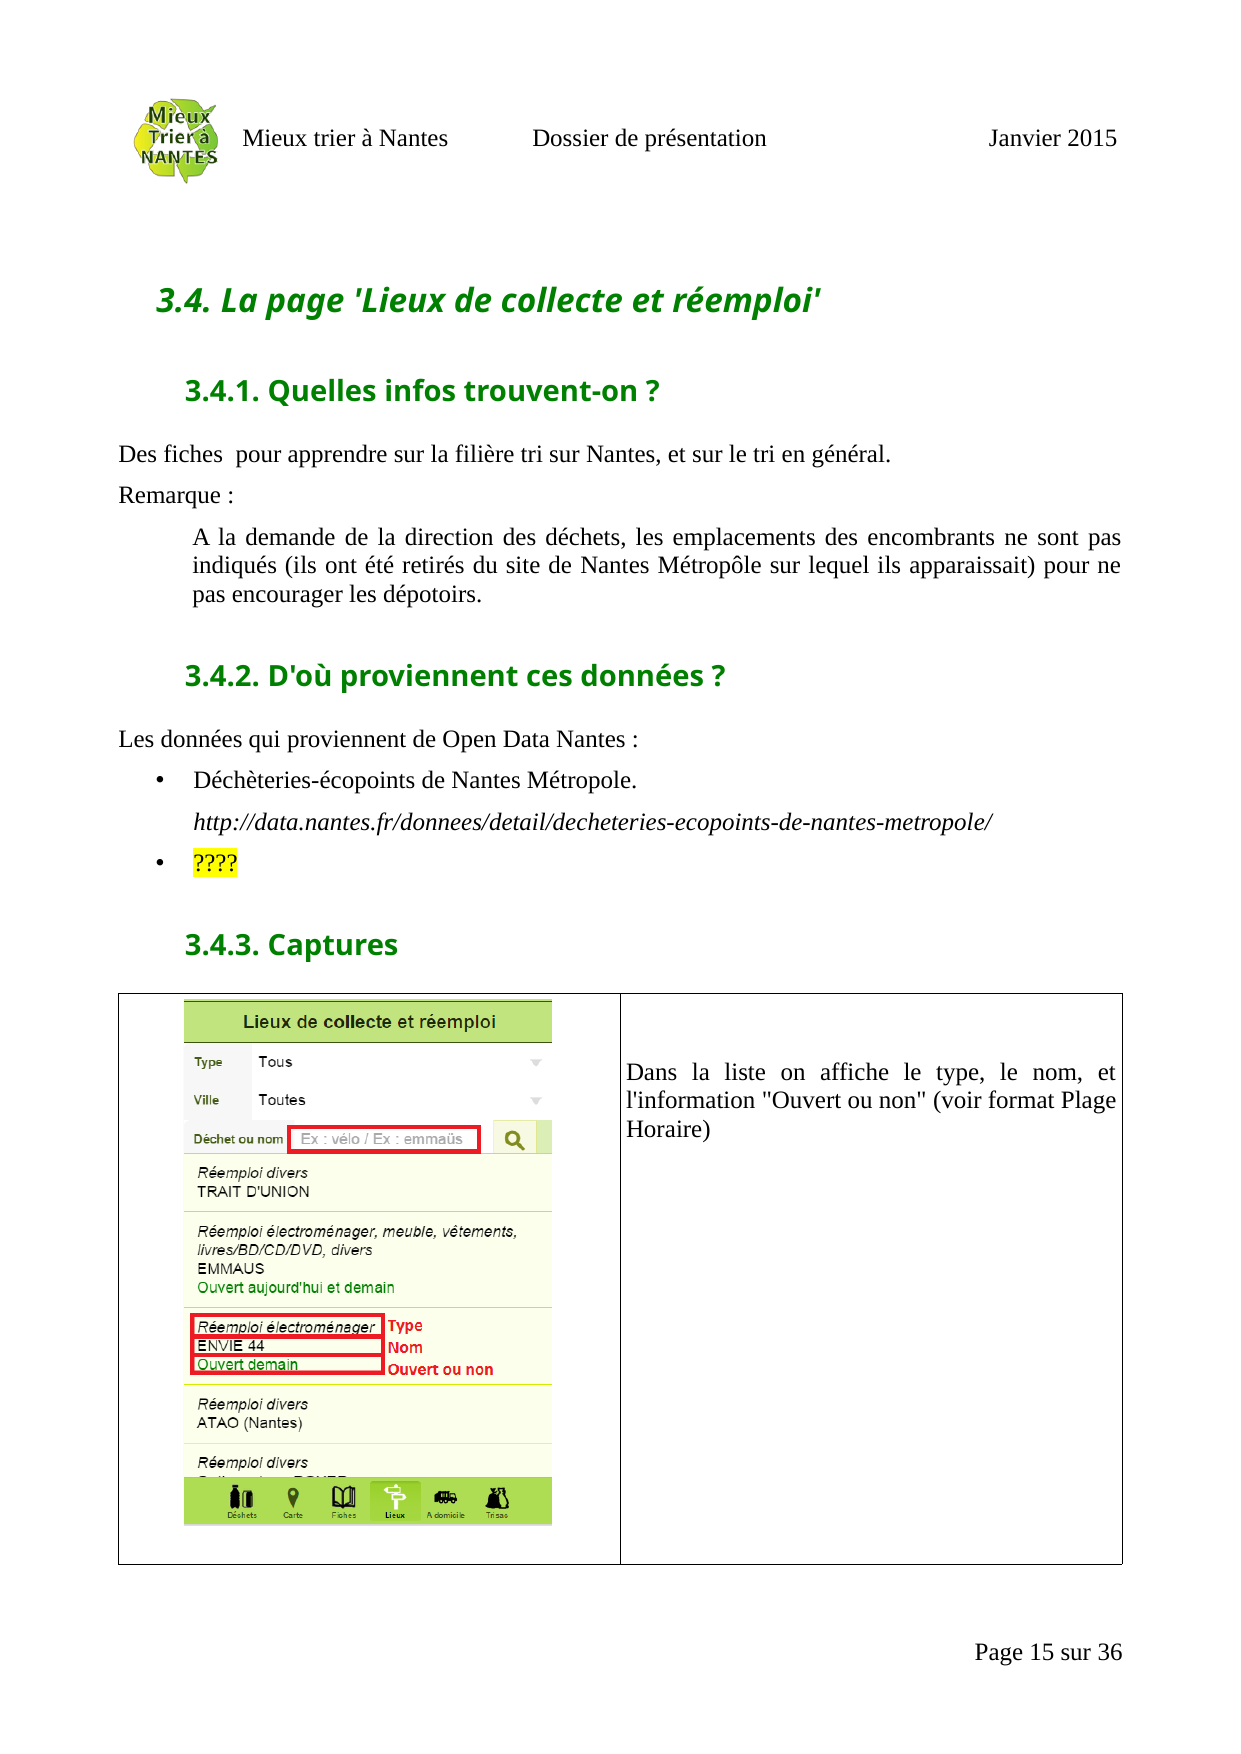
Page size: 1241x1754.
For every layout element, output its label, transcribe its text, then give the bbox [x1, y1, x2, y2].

list http://data.nantes.fr/donnees/detail/decheteries-ecopoints-de-nantes-metropole/ [156, 807, 1122, 836]
subtitle Captures [148, 924, 1122, 964]
picture [131, 95, 221, 185]
table_header [119, 994, 620, 1564]
text Remarque : [118, 480, 1122, 509]
text Des fiches pour apprendre sur la filière tri sur Nantes, et sur le tri en général. [118, 439, 1122, 468]
list ???? [156, 848, 1122, 877]
text Les données qui proviennent de Open Data Nantes : [118, 724, 1122, 753]
subtitle Quelles infos trouvent-on ? [148, 370, 1122, 410]
subtitle D'où proviennent ces données ? [148, 655, 1122, 695]
subtitle La page 'Lieux de collecte et réemploi' [148, 277, 1122, 323]
list Déchèteries-écopoints de Nantes Métropole. [156, 766, 1122, 794]
text A la demande de la direction des déchets, les emplacements des encombrants ne sont pas indiqués (ils ont été retirés du site de Nantes Métropôle sur lequel ils apparaissait) pour ne pas encourager les dépotoirs. [192, 522, 1122, 608]
table_header Dans la liste on affiche le type, le nom, et l'information "Ouvert ou non" (voir format Plage Horaire) [621, 994, 1122, 1564]
